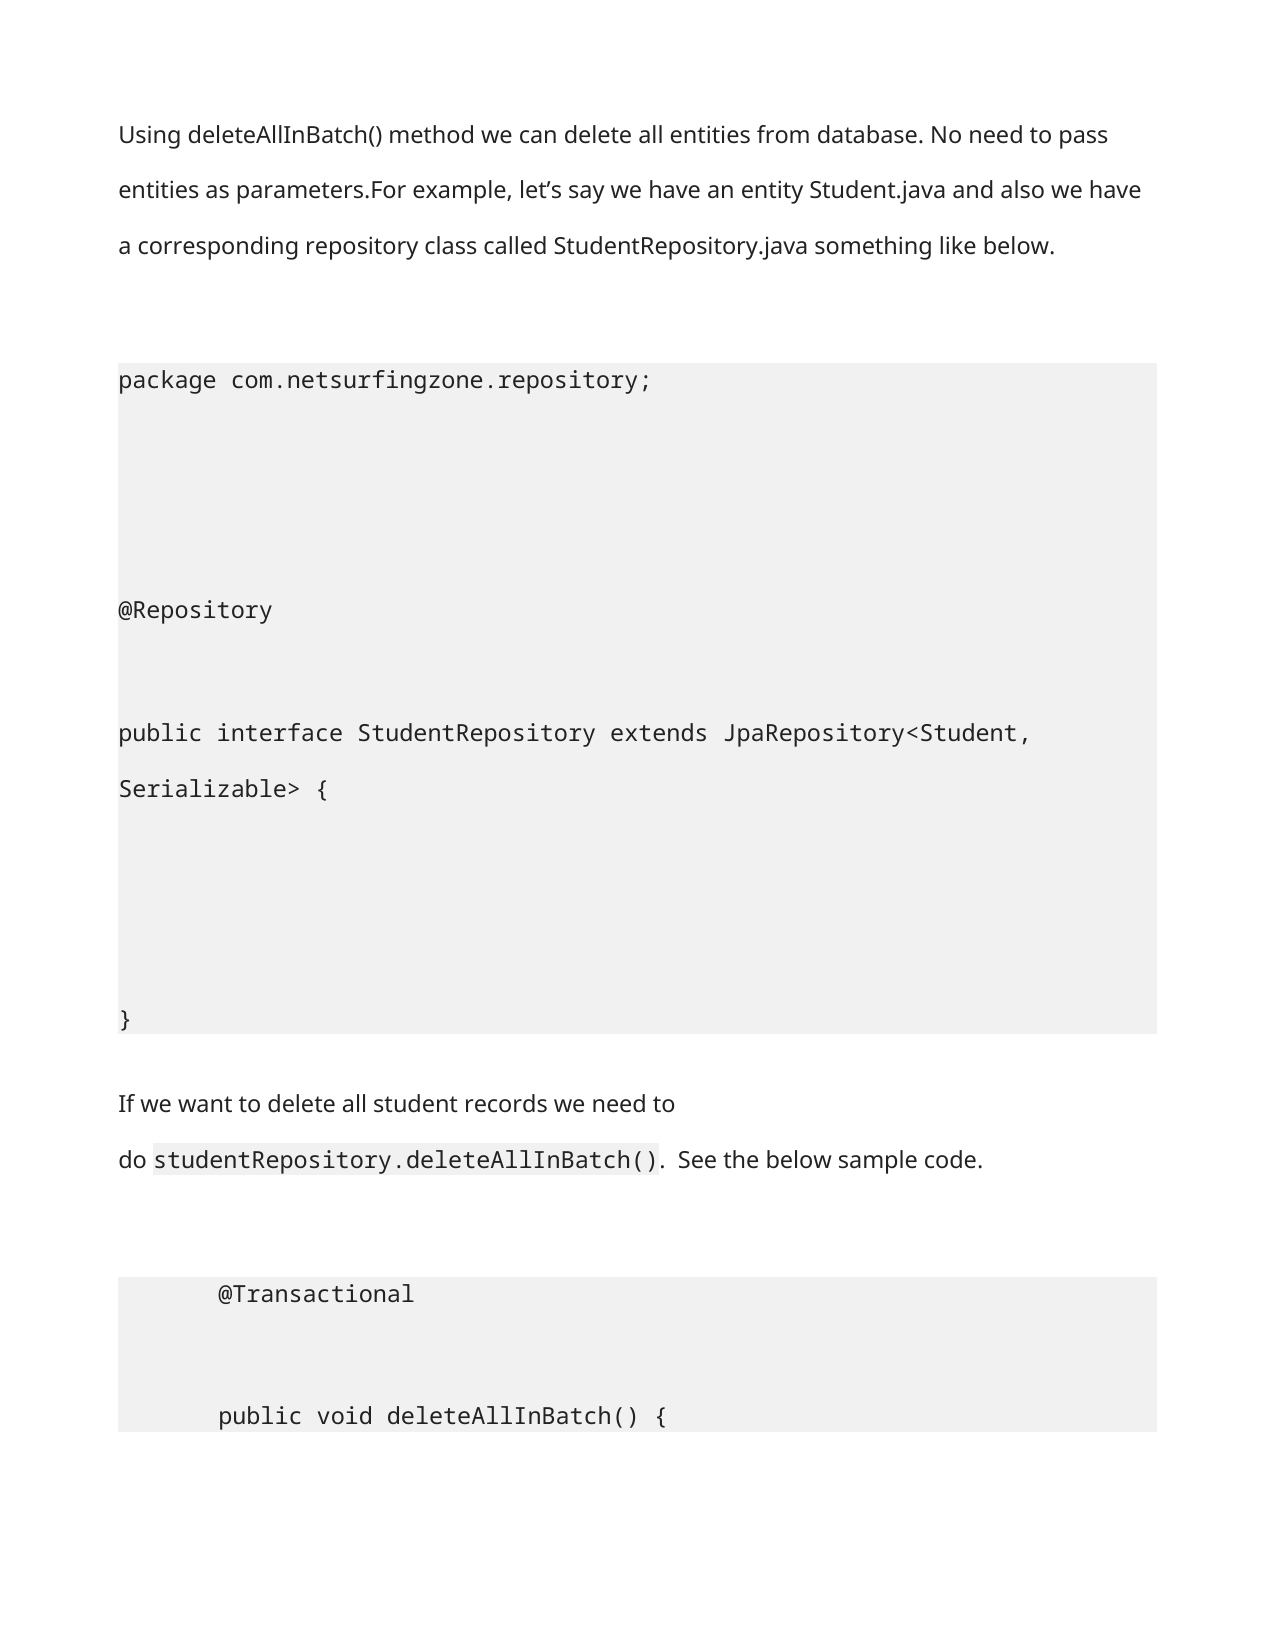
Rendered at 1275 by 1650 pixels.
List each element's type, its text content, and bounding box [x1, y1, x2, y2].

text public void deleteAllInBatch() { [118, 1400, 1157, 1432]
text Using deleteAllInBatch() method we can delete all entities from database. No need to pass entities as parameters.For example, let’s say we have an entity Student.java and also we have a corresponding repository class called StudentRepository.java something like below. [118, 118, 1157, 261]
text } [118, 1003, 1157, 1034]
text @Transactional [118, 1277, 1157, 1309]
text public interface StudentRepository extends JpaRepository<Student, Serializable> { [118, 716, 1157, 804]
text package com.netsurfingzone.repository; [118, 363, 1157, 395]
text If we want to delete all student records we need to do studentRepository.deleteAllInBatch(). See the below sample code. [118, 1088, 1157, 1175]
text @Repository [118, 594, 1157, 626]
